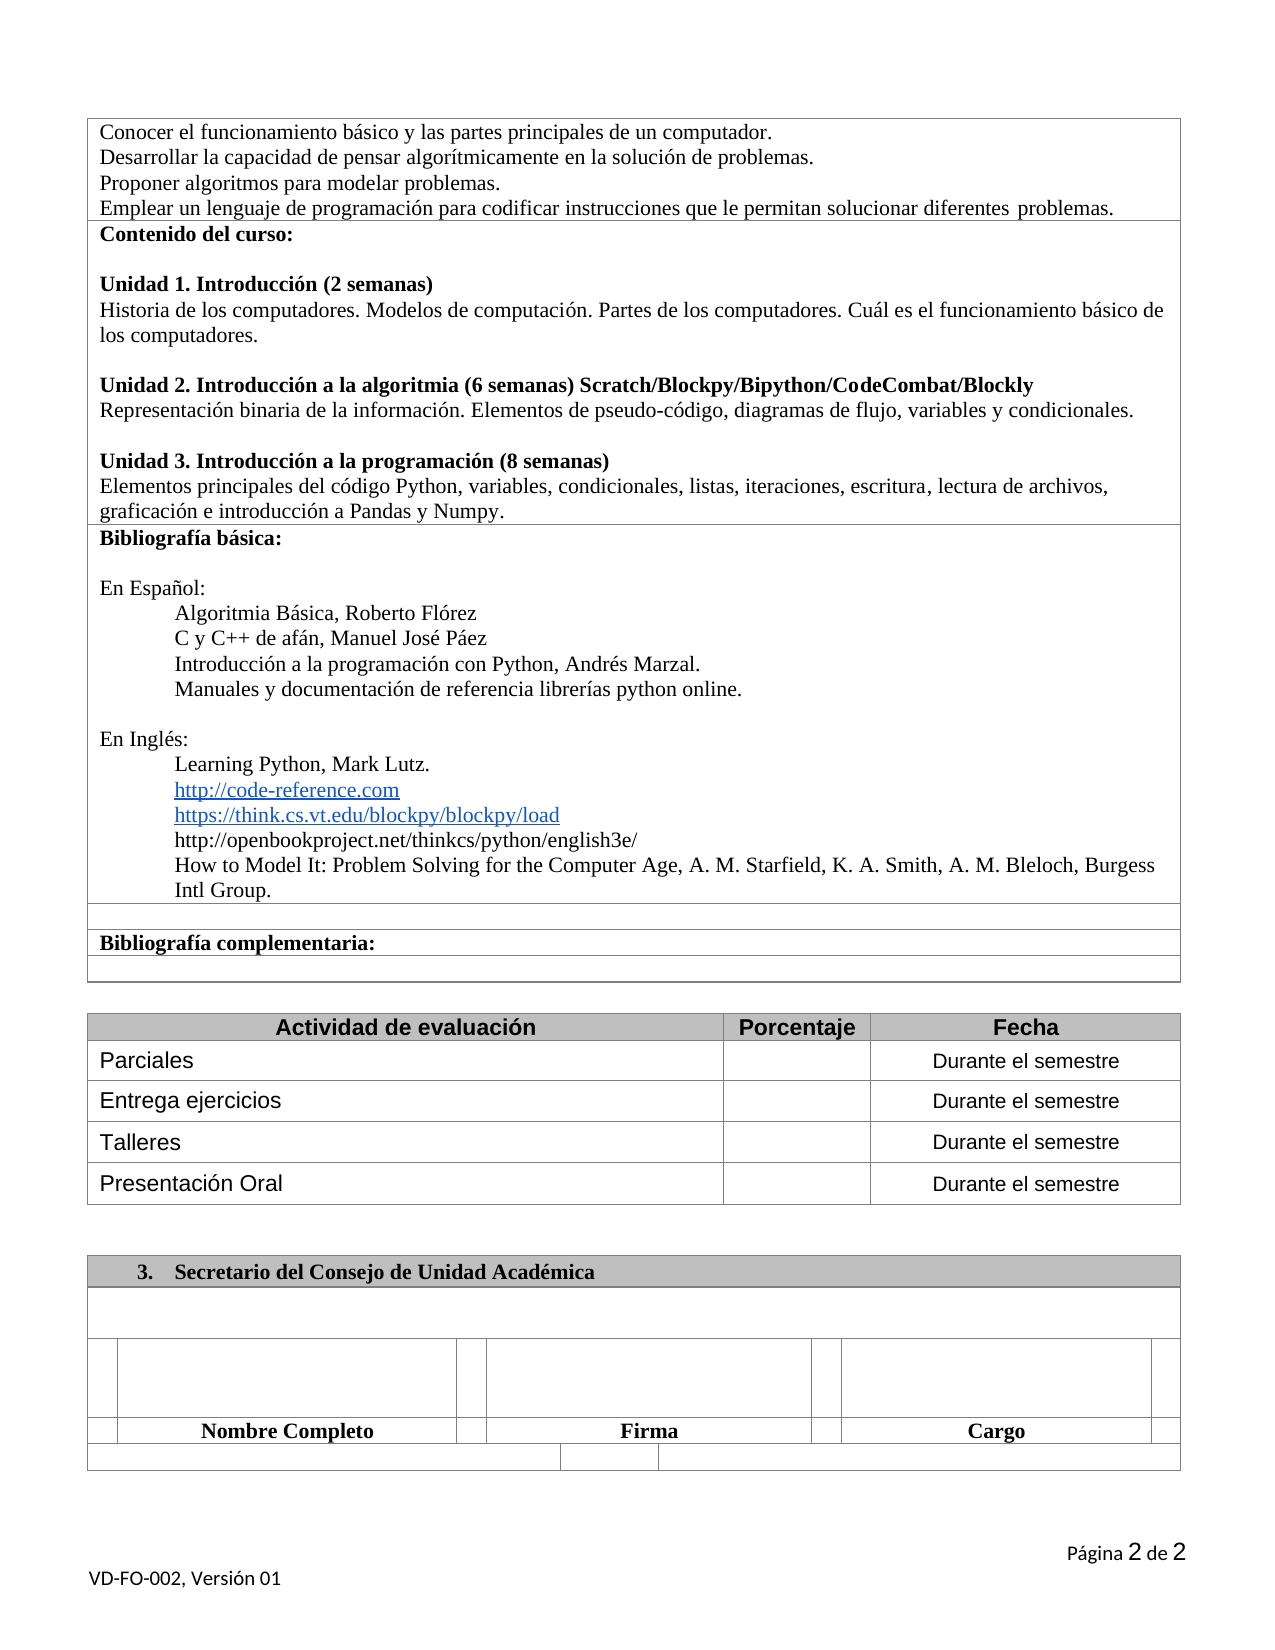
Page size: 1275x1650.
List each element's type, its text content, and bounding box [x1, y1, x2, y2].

table_cell Parciales [88, 1041, 723, 1079]
table_cell Bibliografía complementaria: [88, 930, 1180, 955]
table_cell Conocer el funcionamiento básico y las partes principales de un computador. Desarrollar la capacidad de pensar algorítmicamente en la solución de problemas. Proponer algoritmos para modelar problemas. Emplear un lenguaje de programación para codificar instrucciones que le permitan solucionar diferentes problemas. [88, 119, 1180, 220]
table_cell [88, 1444, 560, 1469]
table_header Actividad de evaluación [88, 1014, 723, 1040]
table_cell Contenido del curso: Unidad 1. Introducción (2 semanas) Historia de los computadores. Modelos de computación. Partes de los computadores. Cuál es el funcionamiento básico de los computadores. Unidad 2. Introducción a la algoritmia (6 semanas) Scratch/Blockpy/Bipython/CodeCombat/Blockly Representación binaria de la información. Elementos de pseudo-código, diagramas de flujo, variables y condicionales. Unidad 3. Introducción a la programación (8 semanas) Elementos principales del código Python, variables, condicionales, listas, iteraciones, escritura, lectura de archivos, graficación e introducción a Pandas y Numpy. [88, 221, 1180, 523]
table_cell Entrega ejercicios [88, 1081, 723, 1121]
table_cell [88, 904, 1180, 929]
table_cell Bibliografía básica: En Español: Algoritmia Básica, Roberto Flórez C y C++ de afán, Manuel José Páez Introducción a la programación con Python, Andrés Marzal. Manuales y documentación de referencia librerías python online. En Inglés: Learning Python, Mark Lutz. http://code-reference.com https://think.cs.vt.edu/blockpy/blockpy/load http://openbookproject.net/thinkcs/python/english3e/ How to Model It: Problem Solving for the Computer Age, A. M. Starfield, K. A. Smith, A. M. Bleloch, Burgess Intl Group. [88, 525, 1180, 903]
table_cell [561, 1444, 658, 1469]
table_header Secretario del Consejo de Unidad Académica [88, 1256, 1180, 1286]
table_cell Presentación Oral [88, 1163, 723, 1203]
table_cell [812, 1418, 841, 1443]
table_cell Nombre Completo [118, 1418, 456, 1443]
table_cell Durante el semestre [871, 1122, 1180, 1162]
table_cell [724, 1122, 870, 1162]
table_cell [1152, 1339, 1180, 1417]
table_cell Durante el semestre [871, 1163, 1180, 1203]
table_cell [88, 1288, 1180, 1338]
table_cell [724, 1041, 870, 1079]
table_cell [842, 1339, 1151, 1417]
table_cell [88, 1418, 117, 1443]
table_cell [88, 1339, 117, 1417]
table_cell [724, 1081, 870, 1121]
table_cell [487, 1339, 811, 1417]
table_cell [659, 1444, 1180, 1469]
table_header Porcentaje [724, 1014, 870, 1040]
table_header Fecha [871, 1014, 1180, 1040]
table_cell [457, 1339, 486, 1417]
table_cell Cargo [842, 1418, 1151, 1443]
table_cell [812, 1339, 841, 1417]
table_cell Firma [487, 1418, 811, 1443]
table_cell [118, 1339, 456, 1417]
table_cell Durante el semestre [871, 1081, 1180, 1121]
table_cell Talleres [88, 1122, 723, 1162]
table_cell [88, 956, 1180, 981]
table_cell [1152, 1418, 1180, 1443]
table_cell [724, 1163, 870, 1203]
table_cell [457, 1418, 486, 1443]
table_cell Durante el semestre [871, 1041, 1180, 1079]
